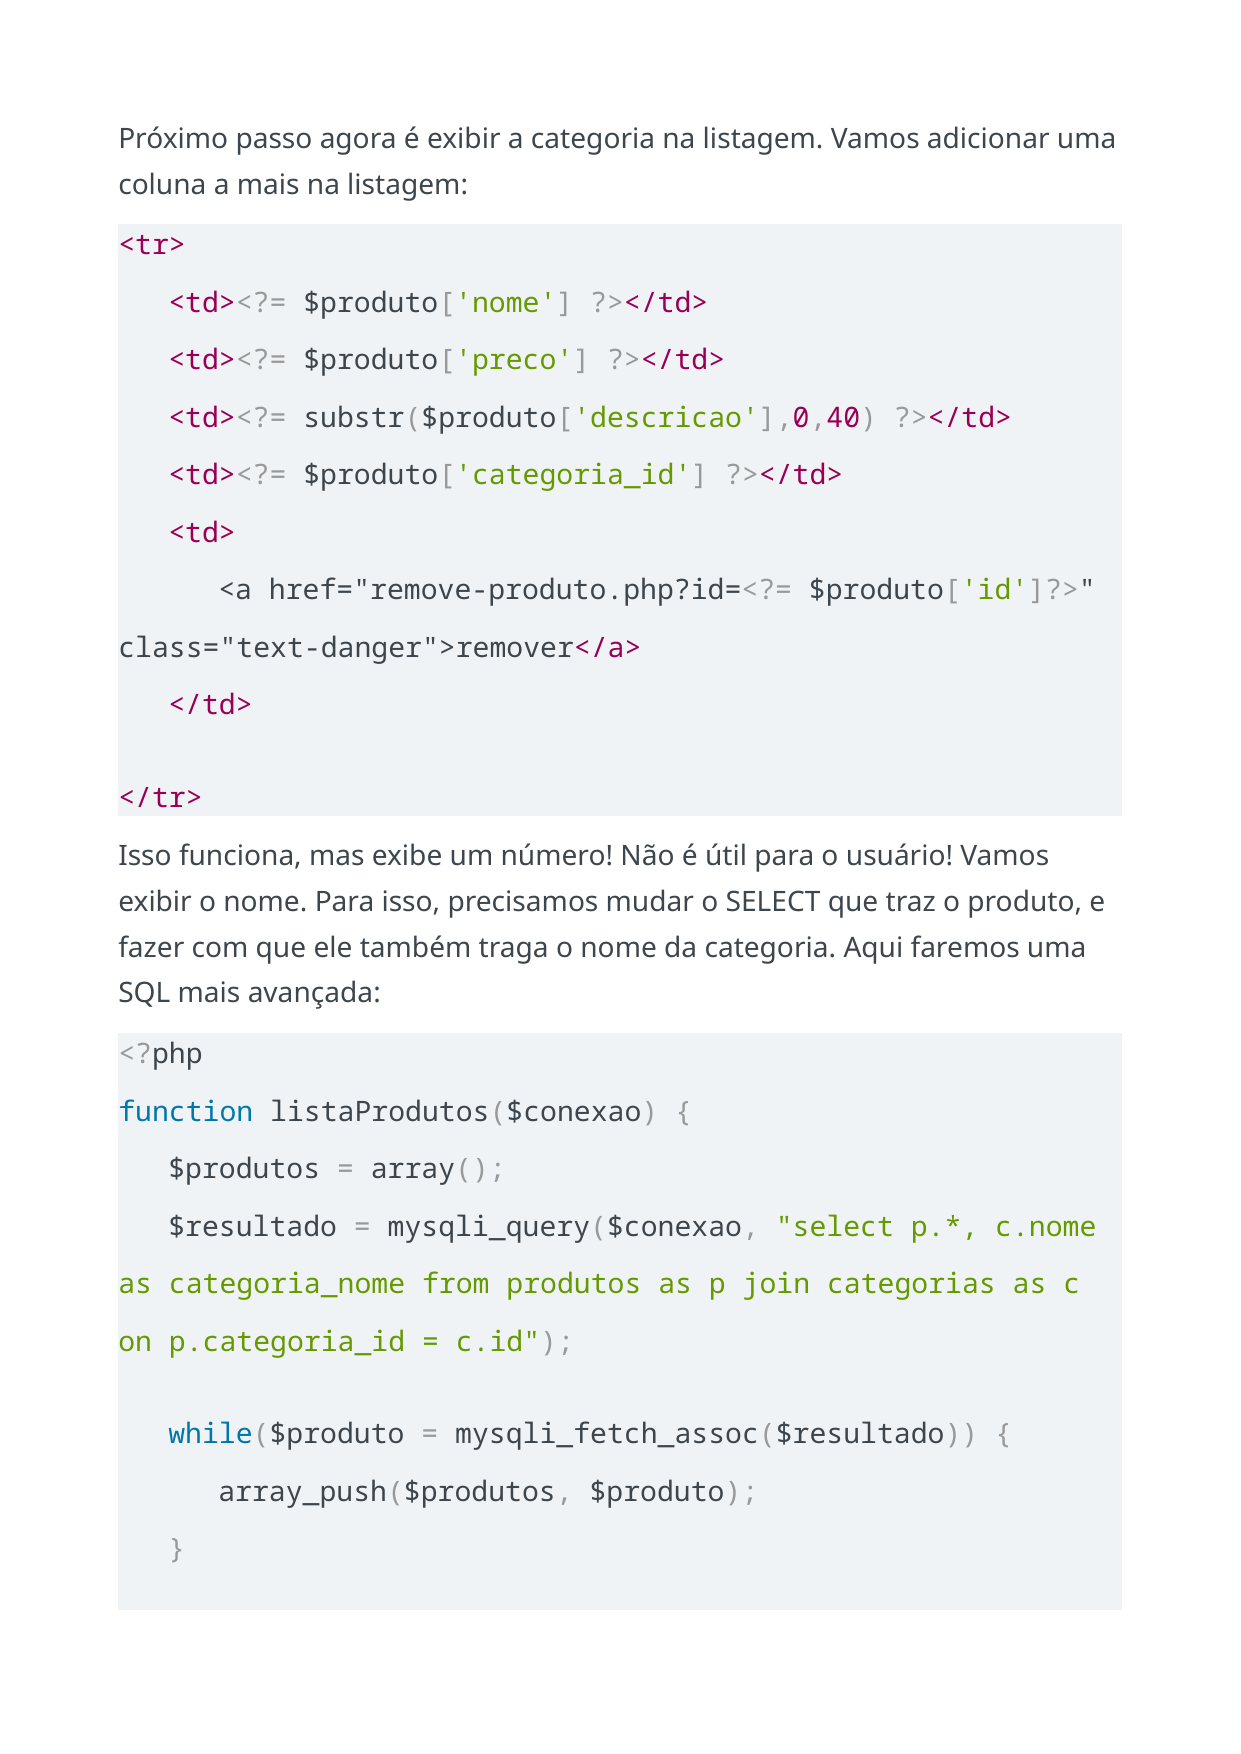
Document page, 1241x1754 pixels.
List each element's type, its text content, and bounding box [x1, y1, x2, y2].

text Próximo passo agora é exibir a categoria na listagem. Vamos adicionar uma coluna a mais na listagem: [118, 118, 1122, 202]
text array_push($produtos, $produto); [118, 1471, 1122, 1509]
text <td><?= $produto['categoria_id'] ?></td> [118, 454, 1122, 493]
text while($produto = mysqli_fetch_assoc($resultado)) { [118, 1414, 1122, 1452]
text <td><?= substr($produto['descricao'],0,40) ?></td> [118, 397, 1122, 435]
text <td><?= $produto['nome'] ?></td> [118, 282, 1122, 320]
text <a href="remove-produto.php?id=<?= $produto['id']?>" class="text-danger">remover</a> [118, 569, 1122, 665]
text <td><?= $produto['preco'] ?></td> [118, 339, 1122, 378]
text </td> [118, 684, 1122, 723]
text </tr> [118, 777, 1122, 816]
text $produtos = array(); [118, 1148, 1122, 1187]
text Isso funciona, mas exibe um número! Não é útil para o usuário! Vamos exibir o nome. Para isso, precisamos mudar o SELECT que traz o produto, e fazer com que ele também traga o nome da categoria. Aqui faremos uma SQL mais avançada: [118, 835, 1122, 1011]
text <?php [118, 1033, 1122, 1072]
text } [118, 1529, 1122, 1567]
text $resultado = mysqli_query($conexao, "select p.*, c.nome as categoria_nome from produtos as p join categorias as c on p.categoria_id = c.id"); [118, 1206, 1122, 1359]
text <tr> [118, 224, 1122, 263]
text <td> [118, 512, 1122, 550]
text function listaProdutos($conexao) { [118, 1091, 1122, 1129]
